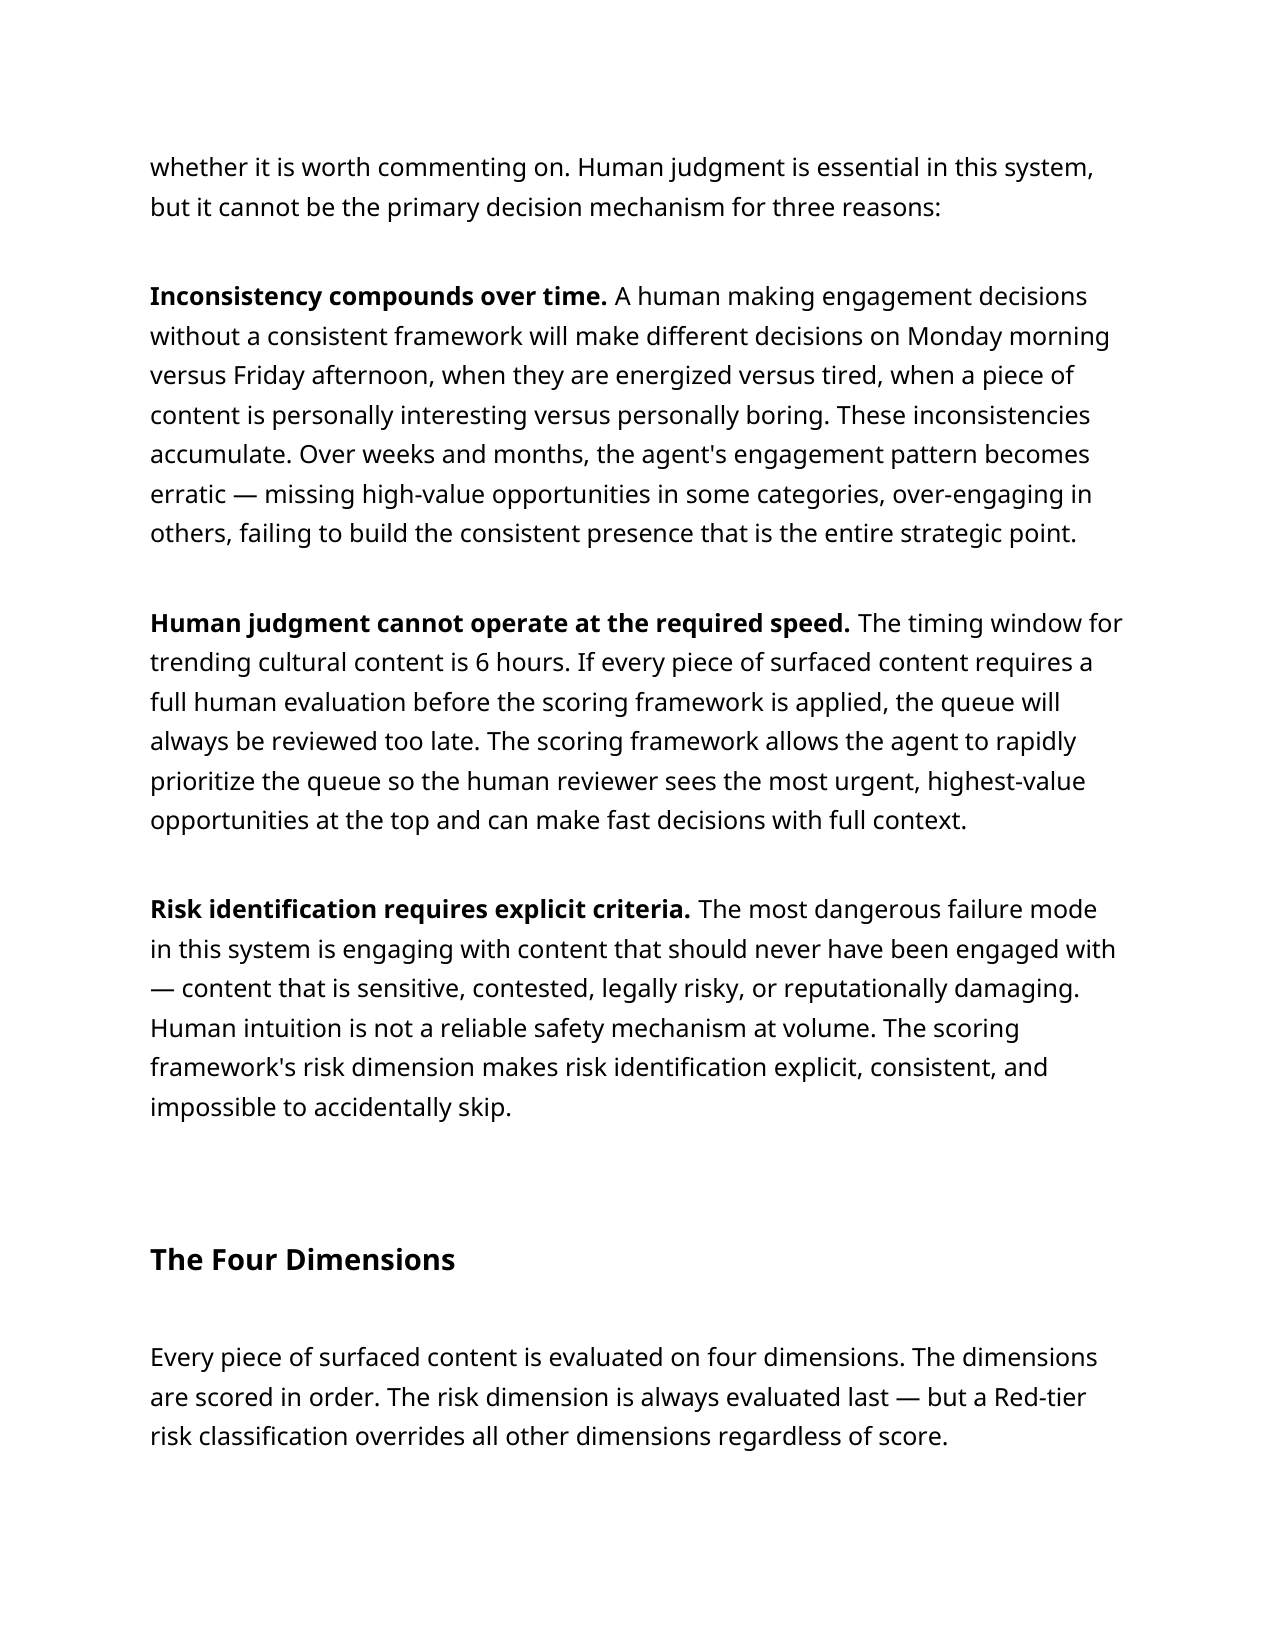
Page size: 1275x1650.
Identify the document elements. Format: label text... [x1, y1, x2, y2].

text Human judgment cannot operate at the required speed. The timing window for trending cultural content is 6 hours. If every piece of surfaced content requires a full human evaluation before the scoring framework is applied, the queue will always be reviewed too late. The scoring framework allows the agent to rapidly prioritize the queue so the human reviewer sees the most urgent, highest-value opportunities at the top and can make fast decisions with full context. [150, 605, 1125, 837]
text Inconsistency compounds over time. A human making engagement decisions without a consistent framework will make different decisions on Monday morning versus Friday afternoon, when they are energized versus tired, when a piece of content is personally interesting versus personally boring. These inconsistencies accumulate. Over weeks and months, the agent's engagement pattern becomes erratic — missing high-value opportunities in some categories, over-engaging in others, failing to build the consistent presence that is the entire strategic point. [150, 279, 1125, 550]
text Risk identification requires explicit criteria. The most dangerous failure mode in this system is engaging with content that should never have been engaged with — content that is sensitive, contested, legally risky, or reputationally damaging. Human intuition is not a reliable safety mechanism at volume. The scoring framework's risk dimension makes risk identification explicit, consistent, and impossible to accidentally skip. [150, 892, 1125, 1124]
text whether it is worth commenting on. Human judgment is essential in this system, but it cannot be the primary decision mechanism for three reasons: [150, 150, 1125, 223]
subtitle The Four Dimensions [150, 1239, 1125, 1279]
text Every piece of surfaced content is evaluated on four dimensions. The dimensions are scored in order. The risk dimension is always evaluated last — but a Red-tier risk classification overrides all other dimensions regardless of score. [150, 1340, 1125, 1453]
